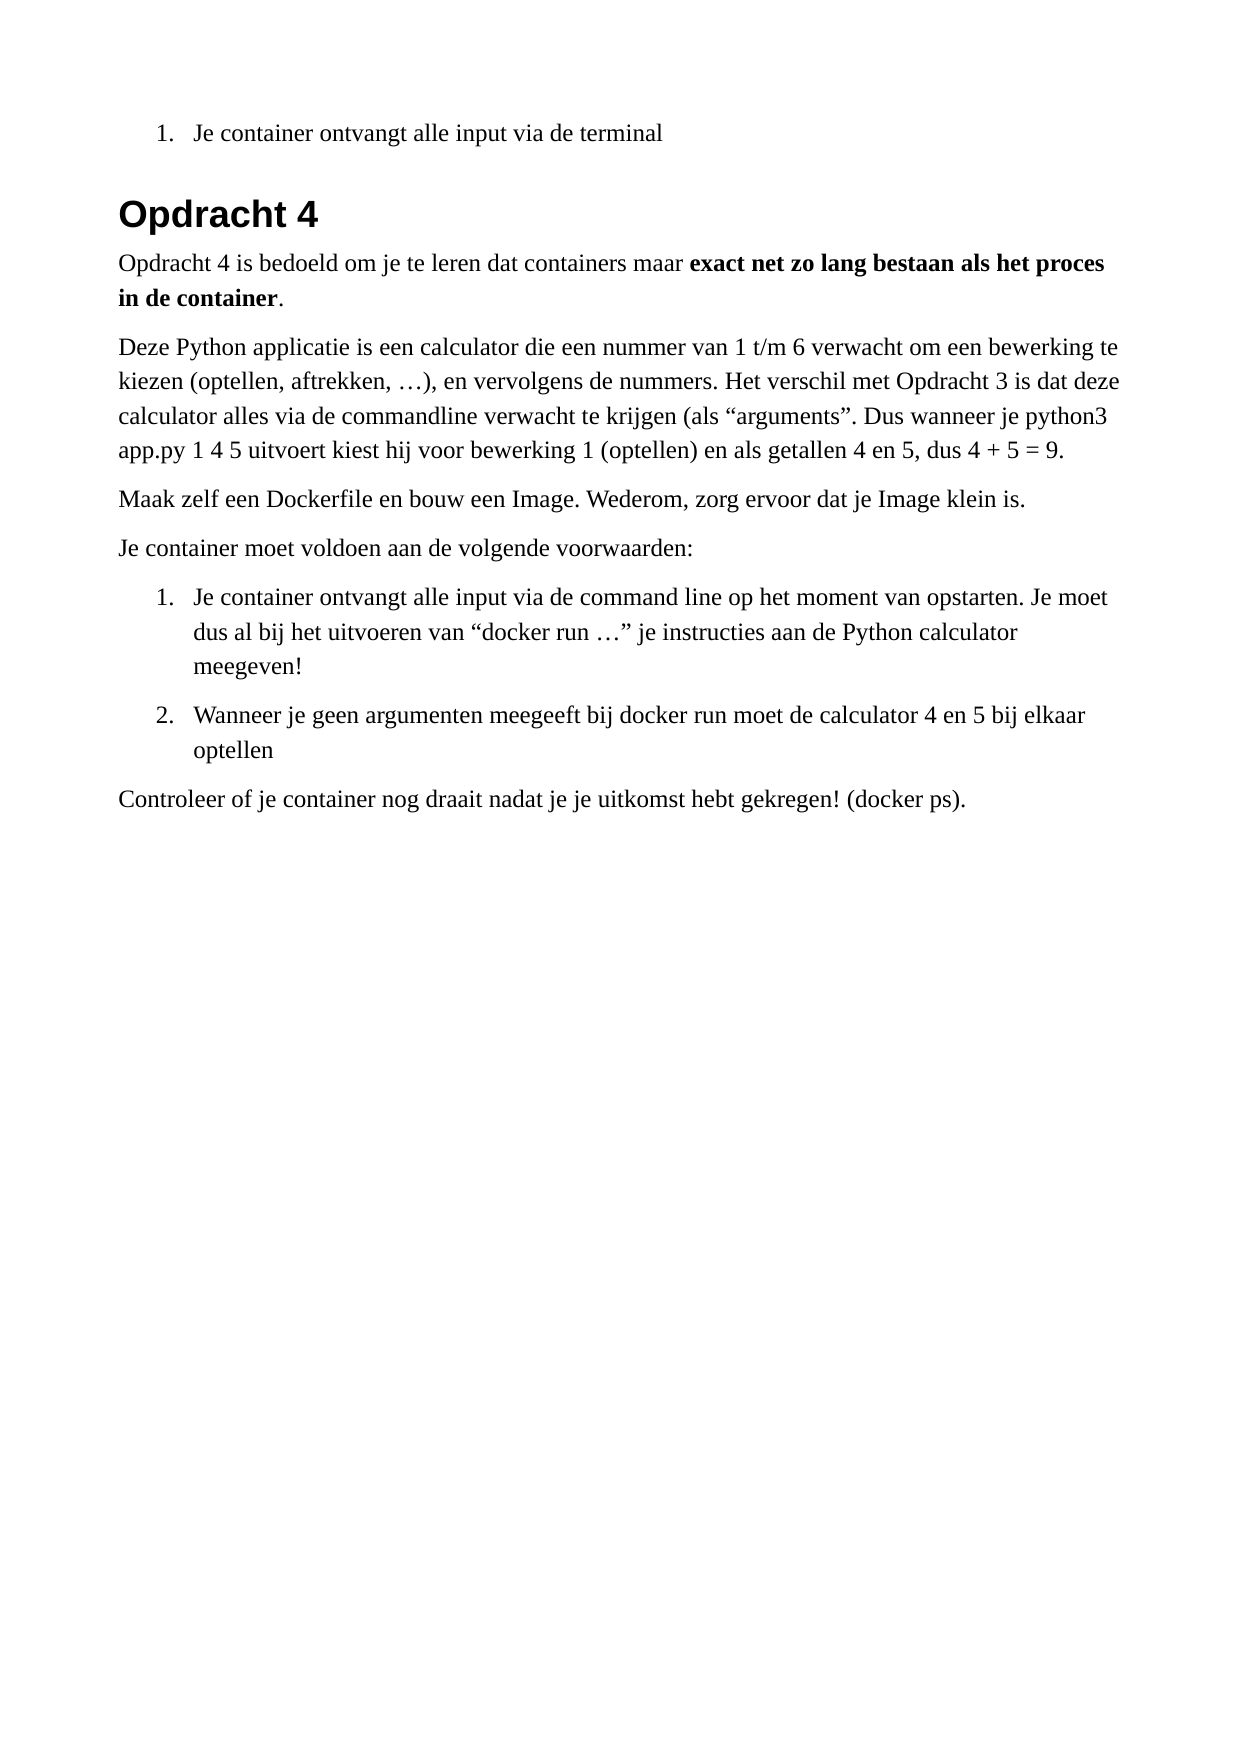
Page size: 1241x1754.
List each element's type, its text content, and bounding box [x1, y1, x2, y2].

text Maak zelf een Dockerfile en bouw een Image. Wederom, zorg ervoor dat je Image klein is. [118, 484, 1122, 513]
list Je container ontvangt alle input via de command line op het moment van opstarten. Je moet dus al bij het uitvoeren van “docker run …” je instructies aan de Python calculator meegeven! [156, 582, 1122, 680]
list Wanneer je geen argumenten meegeeft bij docker run moet de calculator 4 en 5 bij elkaar optellen [156, 701, 1122, 764]
subtitle Opdracht 4 [118, 192, 1122, 236]
list Je container ontvangt alle input via de terminal [156, 118, 1122, 147]
text Opdracht 4 is bedoeld om je te leren dat containers maar exact net zo lang bestaan als het proces in de container. [118, 248, 1122, 312]
text Deze Python applicatie is een calculator die een nummer van 1 t/m 6 verwacht om een bewerking te kiezen (optellen, aftrekken, …), en vervolgens de nummers. Het verschil met Opdracht 3 is dat deze calculator alles via de commandline verwacht te krijgen (als “arguments”. Dus wanneer je python3 app.py 1 4 5 uitvoert kiest hij voor bewerking 1 (optellen) en als getallen 4 en 5, dus 4 + 5 = 9. [118, 332, 1122, 464]
text Je container moet voldoen aan de volgende voorwaarden: [118, 533, 1122, 562]
text Controleer of je container nog draait nadat je je uitkomst hebt gekregen! (docker ps). [118, 784, 1122, 813]
